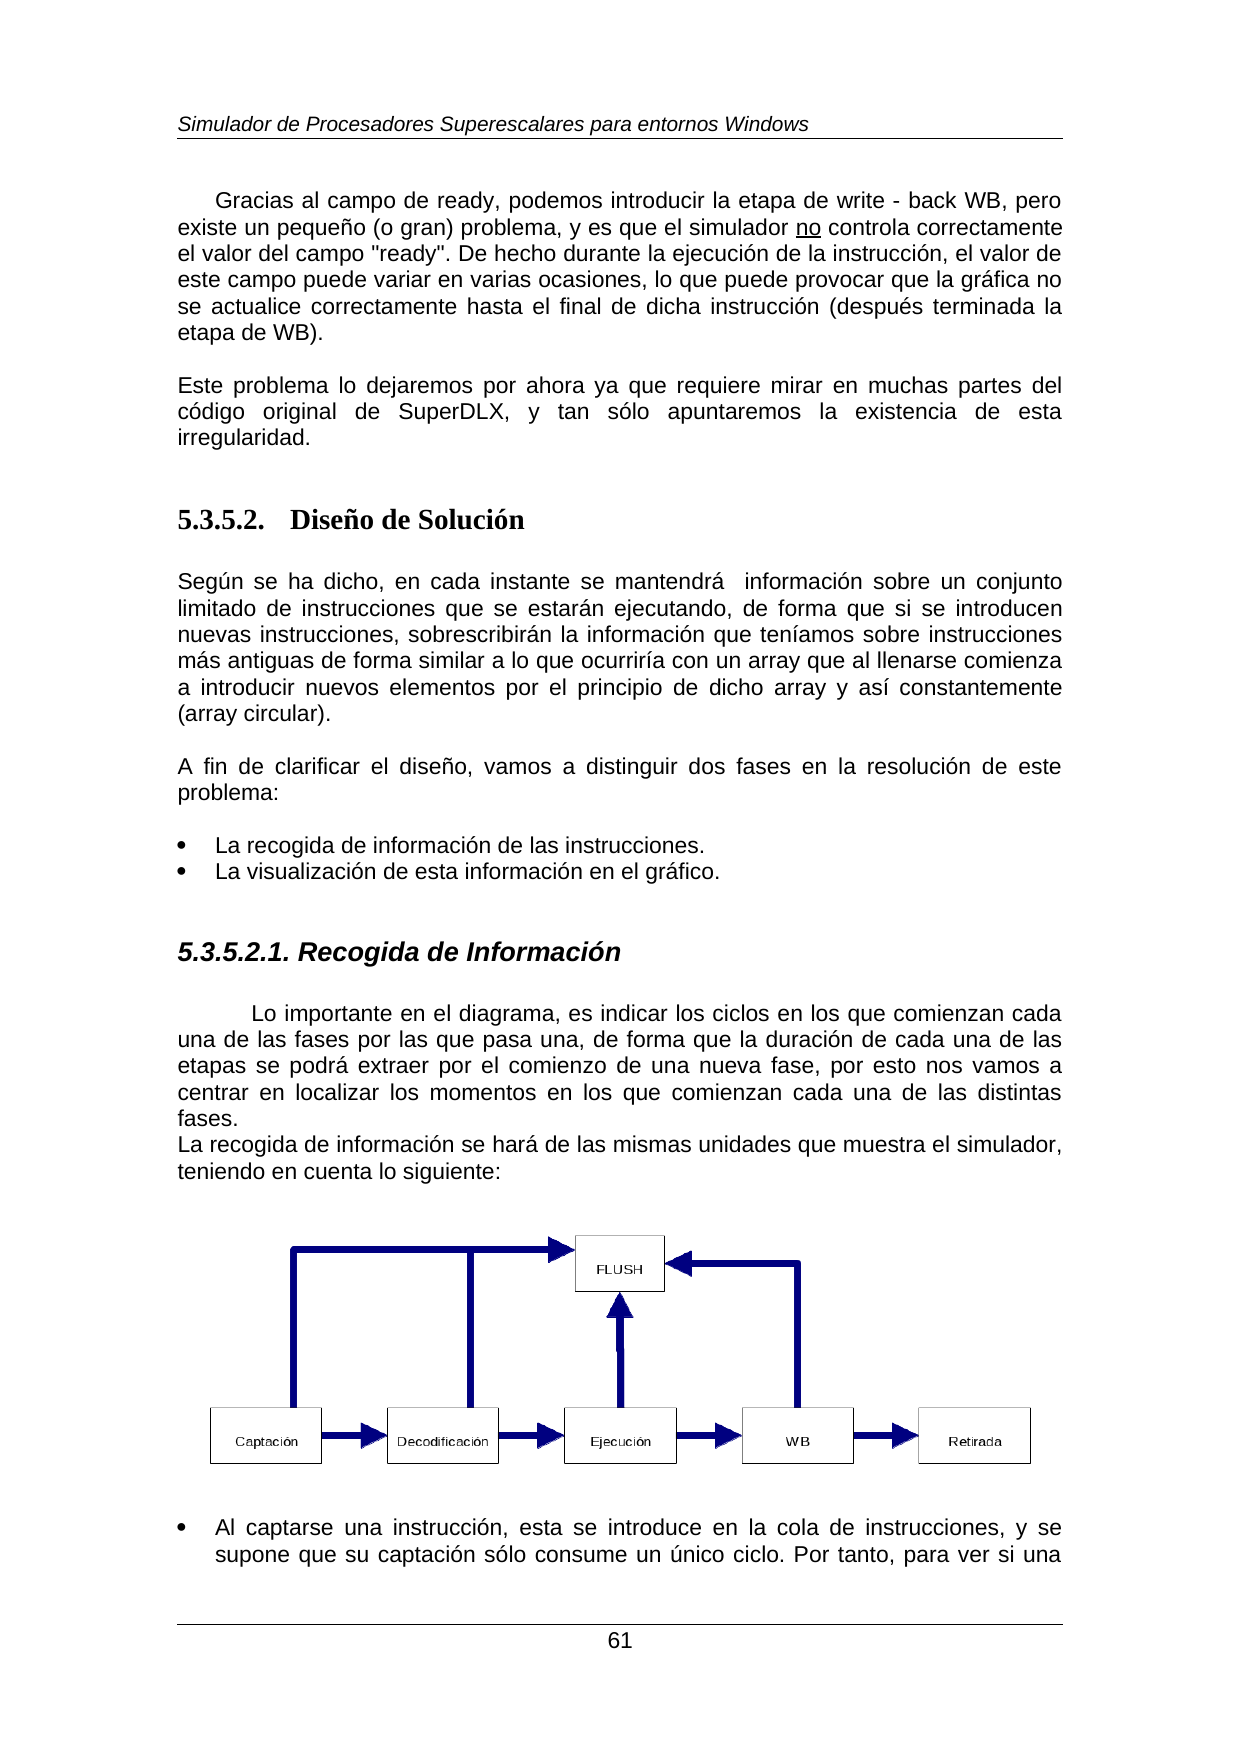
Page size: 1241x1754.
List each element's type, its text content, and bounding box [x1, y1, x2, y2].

list Al captarse una instrucción, esta se introduce en la cola de instrucciones, y se supone que su captación sólo consume un único ciclo. Por tanto, para ver si una [177, 1514, 1063, 1567]
text 5.3.5.2.1. Recogida de Información [177, 936, 1063, 967]
subtitle Diseño de Solución [177, 502, 1063, 536]
text La recogida de información se hará de las mismas unidades que muestra el simulador, teniendo en cuenta lo siguiente: [177, 1131, 1063, 1184]
text Lo importante en el diagrama, es indicar los ciclos en los que comienzan cada una de las fases por las que pasa una, de forma que la duración de cada una de las etapas se podrá extraer por el comienzo de una nueva fase, por esto nos vamos a centrar en localizar los momentos en los que comienzan cada una de las distintas fases. [177, 1000, 1063, 1131]
text A fin de clarificar el diseño, vamos a distinguir dos fases en la resolución de este problema: [177, 753, 1063, 805]
list La visualización de esta información en el gráfico. [177, 858, 1063, 884]
text Según se ha dicho, en cada instante se mantendrá información sobre un conjunto limitado de instrucciones que se estarán ejecutando, de forma que si se introducen nuevas instrucciones, sobrescribirán la información que teníamos sobre instrucciones más antiguas de forma similar a lo que ocurriría con un array que al llenarse comienza a introducir nuevos elementos por el principio de dicho array y así constantemente (array circular). [177, 568, 1063, 726]
text Gracias al campo de ready, podemos introducir la etapa de write - back WB, pero existe un pequeño (o gran) problema, y es que el simulador no controla correctamente el valor del campo "ready". De hecho durante la ejecución de la instrucción, el valor de este campo puede variar en varias ocasiones, lo que puede provocar que la gráfica no se actualice correctamente hasta el final de dicha instrucción (después terminada la etapa de WB). [177, 187, 1063, 345]
list La recogida de información de las instrucciones. [177, 832, 1063, 858]
text Este problema lo dejaremos por ahora ya que requiere mirar en muchas partes del código original de SuperDLX, y tan sólo apuntaremos la existencia de esta irregularidad. [177, 372, 1063, 451]
